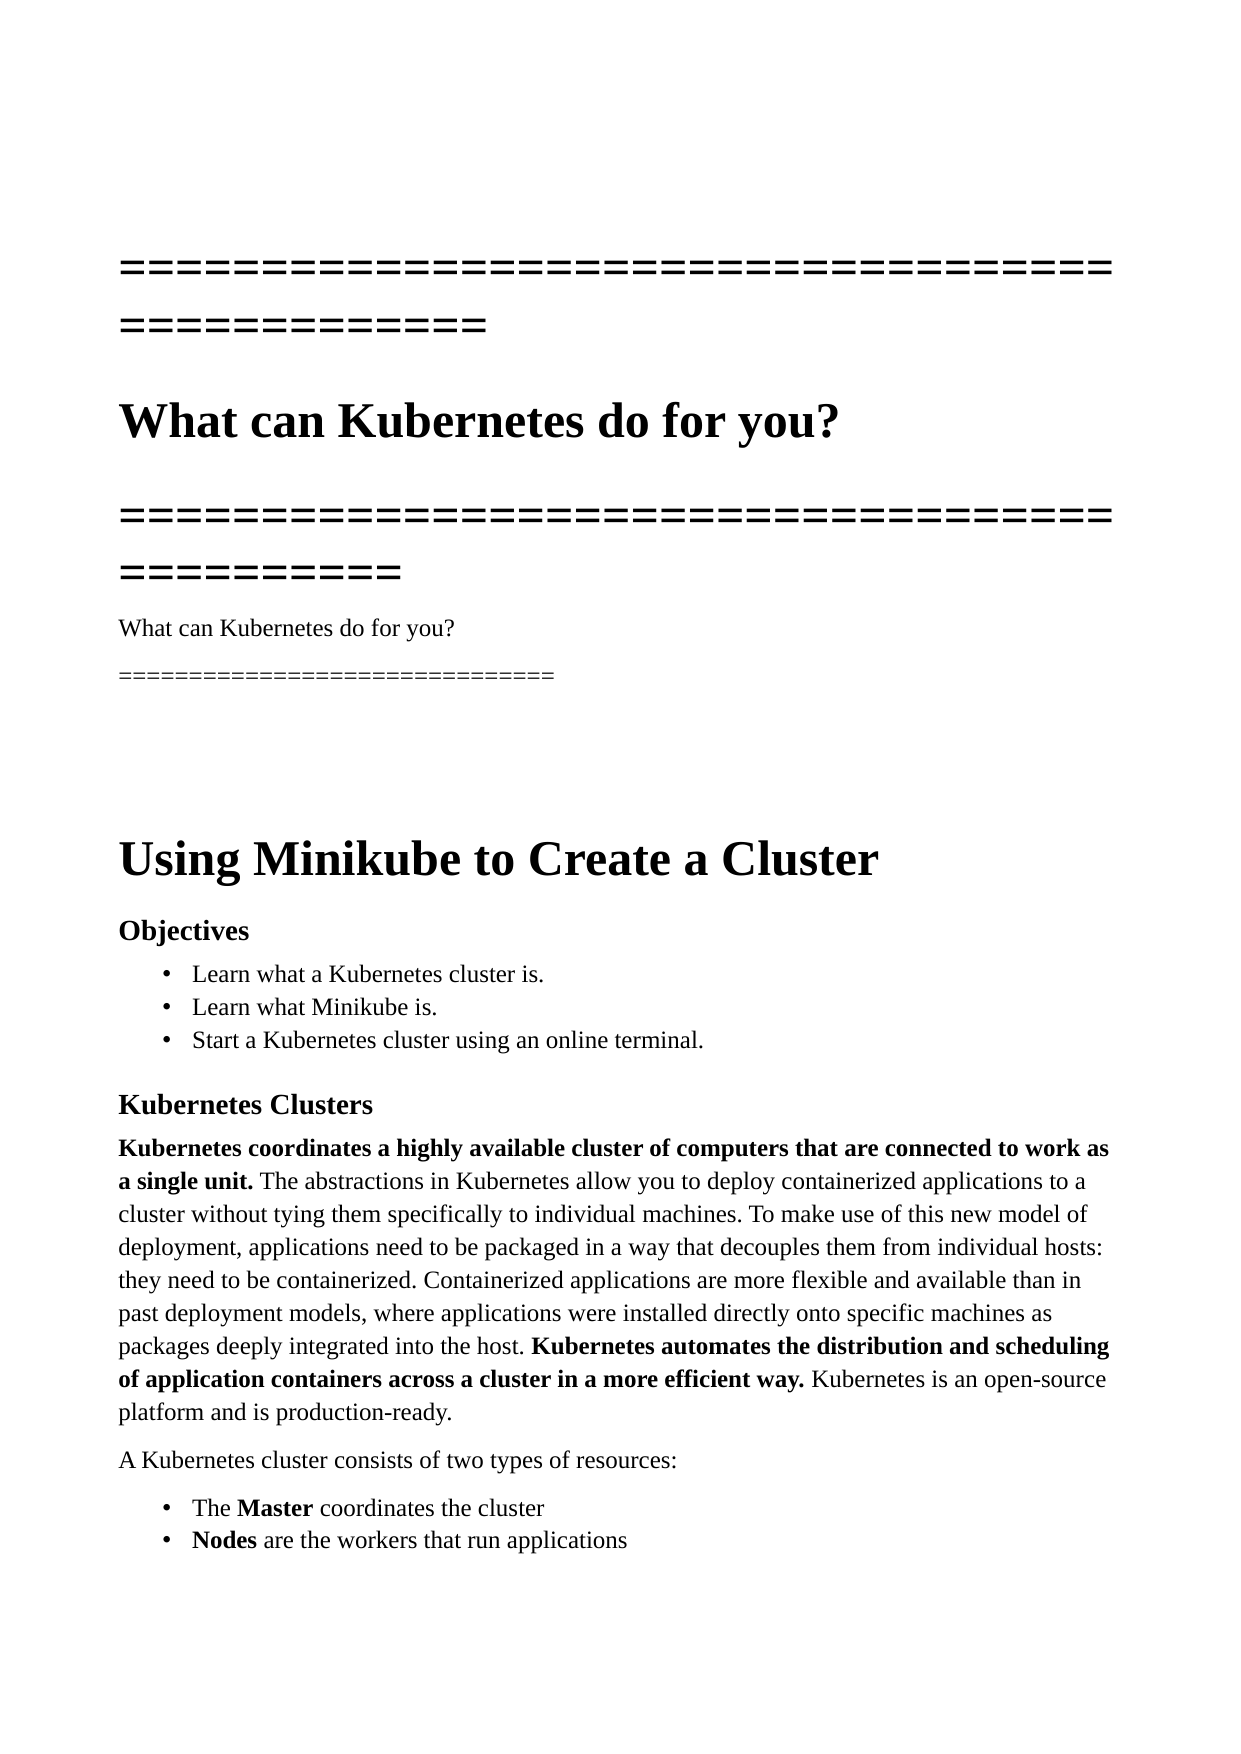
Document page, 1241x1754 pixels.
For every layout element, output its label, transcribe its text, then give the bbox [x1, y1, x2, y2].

list Learn what Minikube is. [162, 992, 1122, 1021]
text Kubernetes coordinates a highly available cluster of computers that are connected to work as a single unit. The abstractions in Kubernetes allow you to deploy containerized applications to a cluster without tying them specifically to individual machines. To make use of this new model of deployment, applications need to be packaged in a way that decouples them from individual hosts: they need to be containerized. Containerized applications are more flexible and available than in past deployment models, where applications were installed directly onto specific machines as packages deeply integrated into the host. Kubernetes automates the distribution and scheduling of application containers across a cluster in a more efficient way. Kubernetes is an open-source platform and is production-ready. [118, 1133, 1122, 1426]
subtitle Using Minikube to Create a Cluster [118, 828, 1122, 886]
text A Kubernetes cluster consists of two types of resources: [118, 1445, 1122, 1474]
subtitle Kubernetes Clusters [118, 1087, 1122, 1121]
subtitle Objectives [118, 913, 1122, 946]
list The Master coordinates the cluster [162, 1493, 1122, 1521]
list Start a Kubernetes cluster using an online terminal. [162, 1025, 1122, 1054]
list Learn what a Kubernetes cluster is. [162, 959, 1122, 988]
list Nodes are the workers that run applications [162, 1526, 1122, 1554]
text What can Kubernetes do for you? [118, 613, 1122, 642]
subtitle ================================================ [118, 238, 1122, 353]
subtitle ============================================= [118, 486, 1122, 601]
text =============================== [118, 661, 1122, 689]
subtitle What can Kubernetes do for you? [118, 391, 1122, 448]
